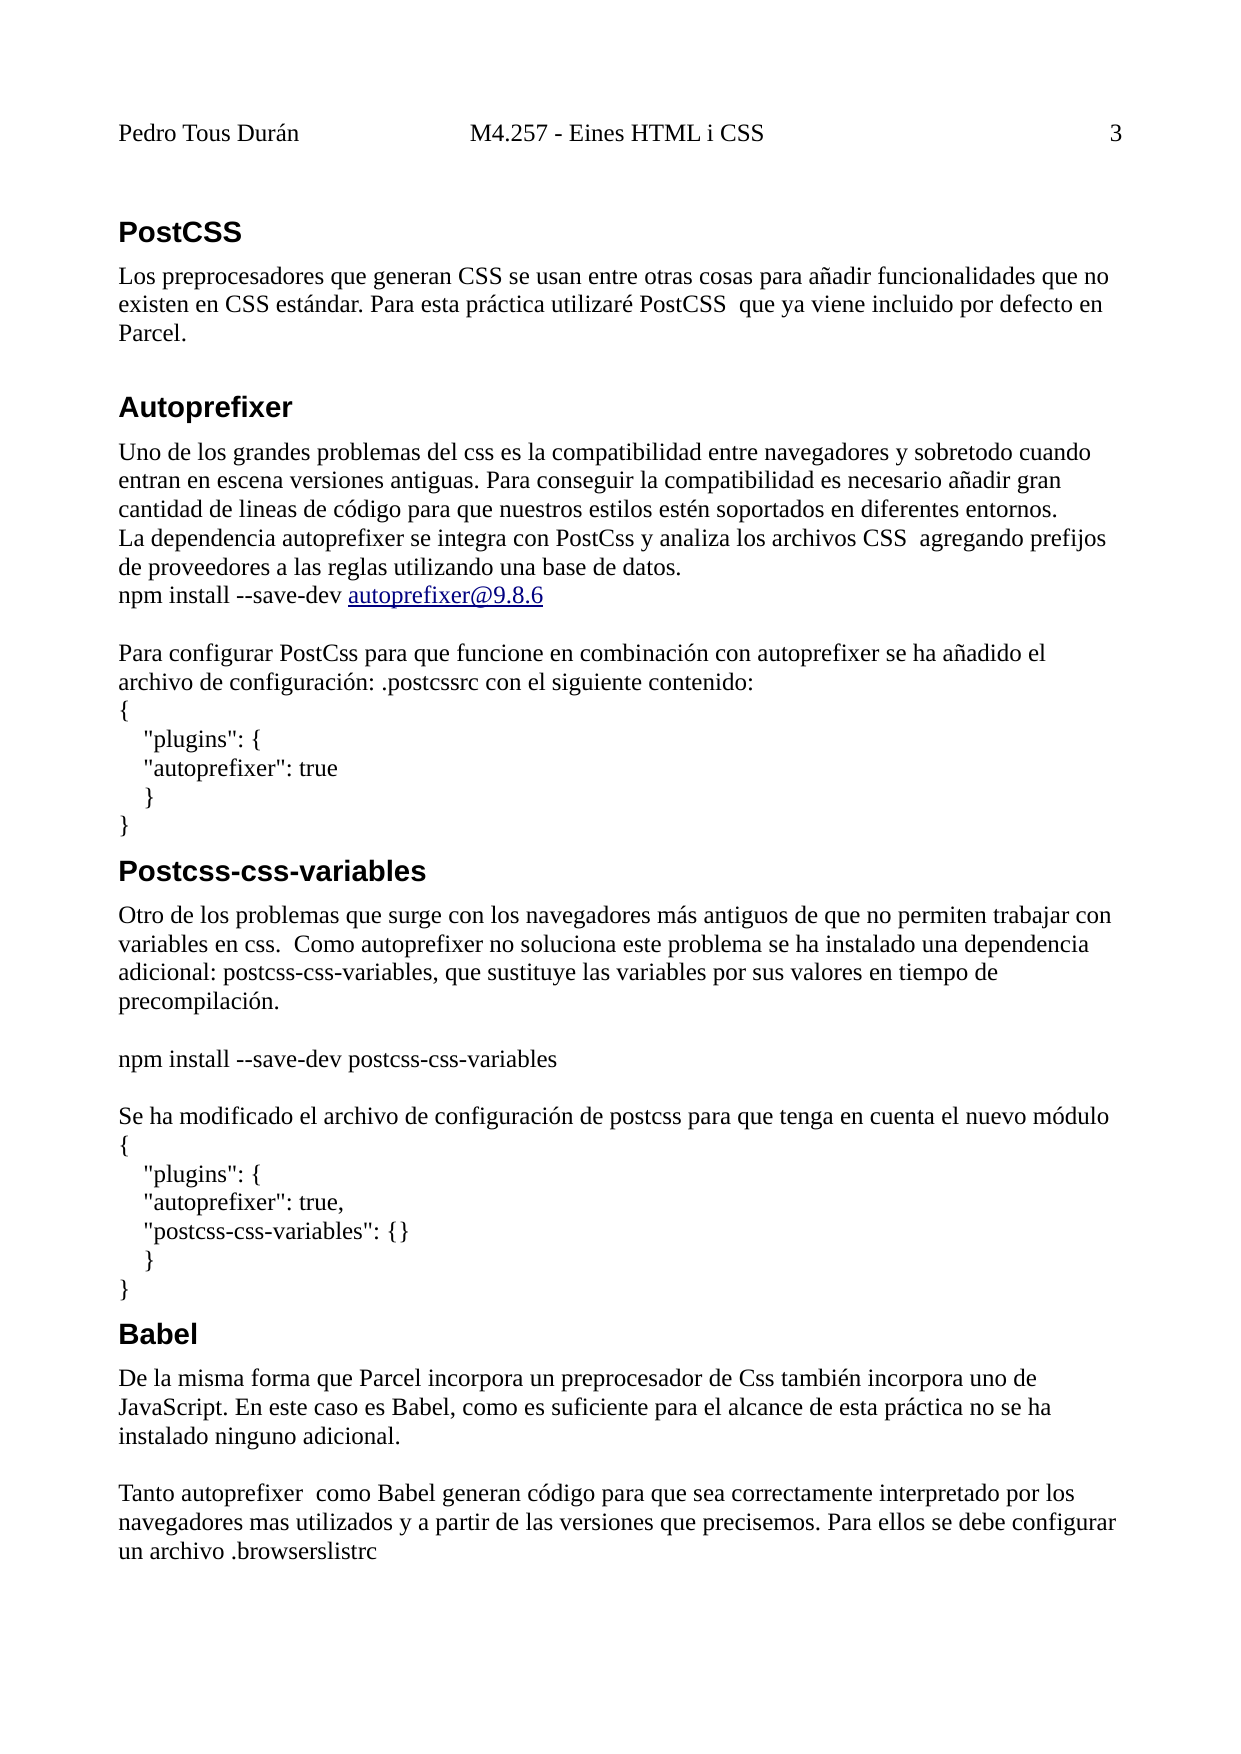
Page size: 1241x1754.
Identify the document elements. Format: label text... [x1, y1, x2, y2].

text "plugins": { [118, 724, 1122, 753]
text } [118, 782, 1122, 810]
text Uno de los grandes problemas del css es la compatibilidad entre navegadores y sobretodo cuando entran en escena versiones antiguas. Para conseguir la compatibilidad es necesario añadir gran cantidad de lineas de código para que nuestros estilos estén soportados en diferentes entornos. [118, 437, 1122, 523]
text Para configurar PostCss para que funcione en combinación con autoprefixer se ha añadido el archivo de configuración: .postcssrc con el siguiente contenido: [118, 638, 1122, 695]
text npm install --save-dev autoprefixer@9.8.6 [118, 580, 1122, 609]
subtitle PostCSS [118, 214, 1122, 248]
text De la misma forma que Parcel incorpora un preprocesador de Css también incorpora uno de JavaScript. En este caso es Babel, como es suficiente para el alcance de esta práctica no se ha instalado ninguno adicional. [118, 1363, 1122, 1449]
text npm install --save-dev postcss-css-variables [118, 1044, 1122, 1072]
text Los preprocesadores que generan CSS se usan entre otras cosas para añadir funcionalidades que no existen en CSS estándar. Para esta práctica utilizaré PostCSS que ya viene incluido por defecto en Parcel. [118, 261, 1122, 347]
text } [118, 810, 1122, 839]
text } [118, 1245, 1122, 1274]
subtitle Babel [118, 1317, 1122, 1351]
subtitle Postcss-css-variables [118, 854, 1122, 887]
text "autoprefixer": true, [118, 1187, 1122, 1216]
text "postcss-css-variables": {} [118, 1216, 1122, 1245]
text } [118, 1274, 1122, 1302]
text { [118, 1130, 1122, 1159]
text "autoprefixer": true [118, 753, 1122, 782]
text { [118, 695, 1122, 724]
text Otro de los problemas que surge con los navegadores más antiguos de que no permiten trabajar con variables en css. Como autoprefixer no soluciona este problema se ha instalado una dependencia adicional: postcss-css-variables, que sustituye las variables por sus valores en tiempo de precompilación. [118, 900, 1122, 1015]
text Se ha modificado el archivo de configuración de postcss para que tenga en cuenta el nuevo módulo [118, 1101, 1122, 1130]
text "plugins": { [118, 1159, 1122, 1187]
text La dependencia autoprefixer se integra con PostCss y analiza los archivos CSS agregando prefijos de proveedores a las reglas utilizando una base de datos. [118, 523, 1122, 580]
subtitle Autoprefixer [118, 390, 1122, 424]
text Tanto autoprefixer como Babel generan código para que sea correctamente interpretado por los navegadores mas utilizados y a partir de las versiones que precisemos. Para ellos se debe configurar un archivo .browserslistrc [118, 1478, 1122, 1564]
